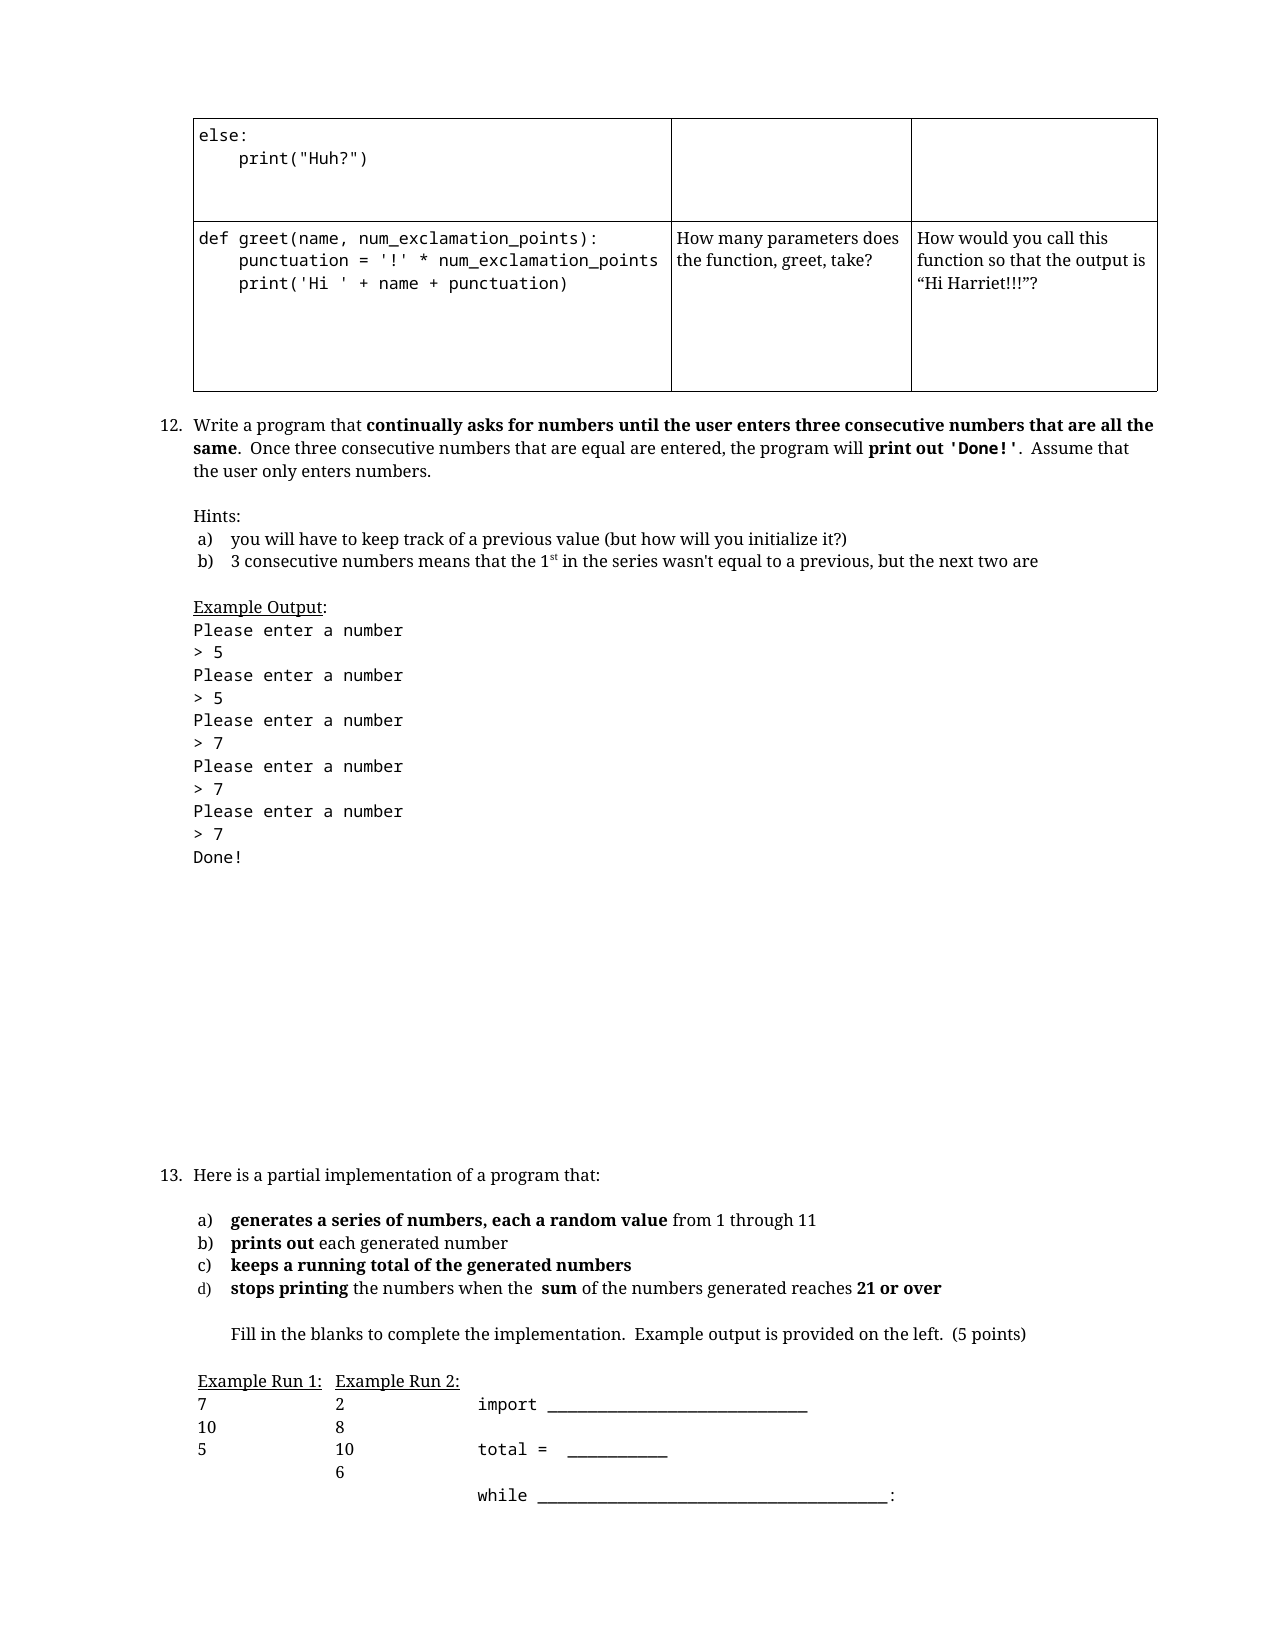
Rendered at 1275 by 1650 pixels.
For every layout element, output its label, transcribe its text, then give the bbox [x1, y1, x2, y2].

table_cell def greet(name, num_exclamation_points): punctuation = '!' * num_exclamation_points print('Hi ' + name + punctuation) [194, 222, 671, 391]
table_cell How many parameters does the function, greet, take? [672, 222, 911, 391]
list Please enter a number [156, 709, 1157, 732]
list Please enter a number [156, 754, 1157, 777]
list Please enter a number > 5 [156, 664, 1157, 709]
list you will have to keep track of a previous value (but how will you initialize it?) [193, 527, 1157, 550]
list generates a series of numbers, each a random value from 1 through 11 [193, 1209, 1157, 1231]
list > 5 [156, 641, 1157, 664]
table_header Example Run 2: 2 8 10 6 [330, 1364, 471, 1532]
list stops printing the numbers when the sum of the numbers generated reaches 21 or over Fill in the blanks to complete the implementation. Example output is provided on the left. (5 points) [193, 1277, 1157, 1364]
list prints out each generated number [193, 1231, 1157, 1254]
table_cell else: print("Huh?") [194, 119, 671, 221]
list Example Output: Please enter a number [156, 573, 1157, 641]
table_cell [912, 119, 1157, 221]
list Please enter a number [156, 800, 1157, 823]
table_cell How would you call this function so that the output is “Hi Harriet!!!”? [912, 222, 1157, 391]
list > 7 [156, 777, 1157, 800]
list Write a program that continually asks for numbers until the user enters three consecutive numbers that are all the same. Once three consecutive numbers that are equal are entered, the program will print out 'Done!'. Assume that the user only enters numbers. Hints: [156, 414, 1157, 527]
list > 7 Done! [156, 823, 1157, 1163]
list 3 consecutive numbers means that the 1st in the series wasn't equal to a previous, but the next two are [193, 550, 1157, 573]
list keeps a running total of the generated numbers [193, 1254, 1157, 1277]
list Here is a partial implementation of a program that: [156, 1163, 1157, 1209]
table_cell [672, 119, 911, 221]
table_header Example Run 1: 7 10 5 [192, 1364, 329, 1532]
list > 7 [156, 732, 1157, 754]
table_header import __________________________ total = __________ while ___________________________________: [471, 1364, 1158, 1532]
